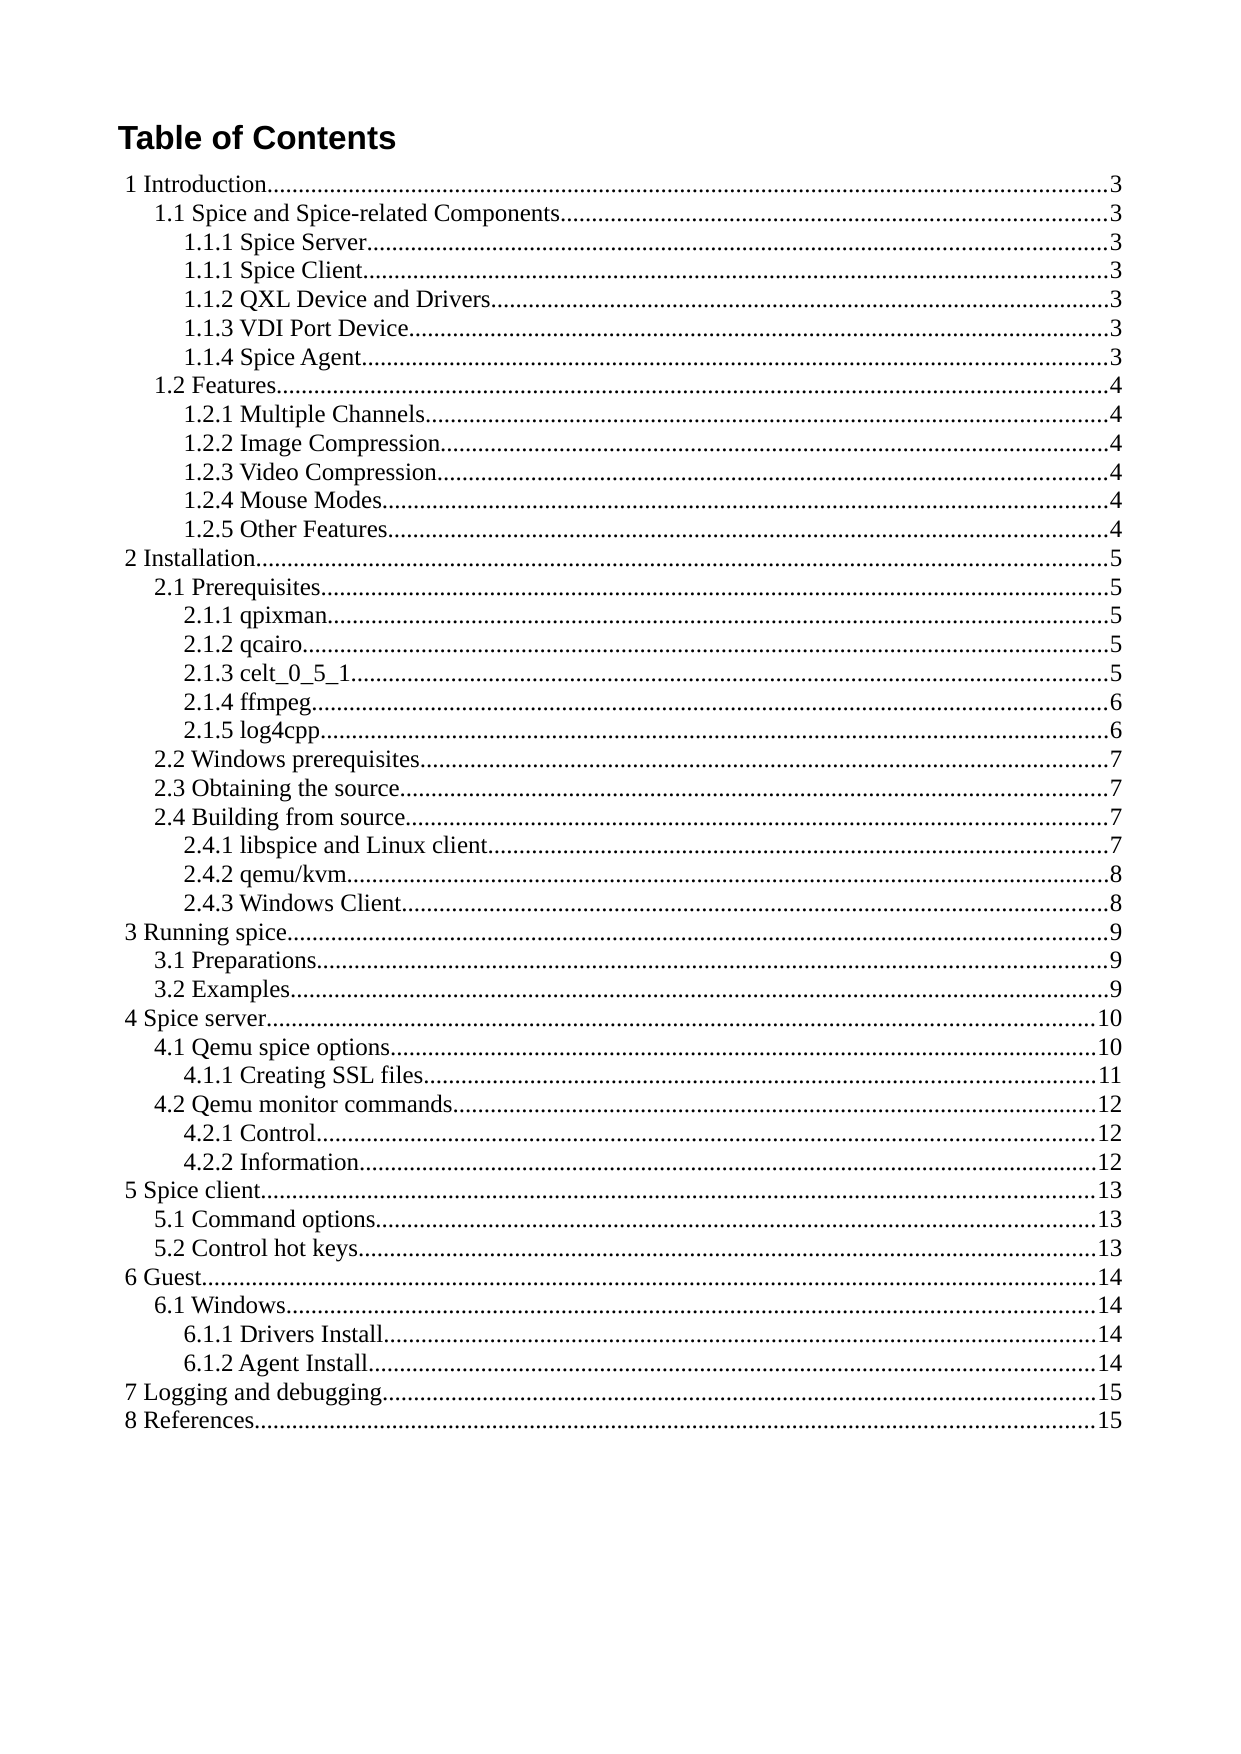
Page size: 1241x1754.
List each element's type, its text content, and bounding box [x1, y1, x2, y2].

text 1.2.1 Multiple Channels 4 [177, 399, 1122, 428]
text 4.2 Qemu monitor commands 12 [148, 1089, 1122, 1118]
text 2.1.1 qpixman 5 [177, 600, 1122, 629]
text 2.1.4 ffmpeg 6 [177, 687, 1122, 715]
text 1.1.3 VDI Port Device 3 [177, 313, 1122, 342]
text 3.2 Examples 9 [148, 974, 1122, 1003]
text 6.1 Windows 14 [148, 1290, 1122, 1319]
text 2.4.2 qemu/kvm 8 [177, 859, 1122, 888]
text 1.2.4 Mouse Modes 4 [177, 485, 1122, 514]
text 6.1.1 Drivers Install 14 [177, 1319, 1122, 1348]
text 2.1.5 log4cpp 6 [177, 715, 1122, 744]
text 3 Running spice 9 [118, 917, 1122, 945]
text 7 Logging and debugging 15 [118, 1377, 1122, 1405]
text 4.1 Qemu spice options 10 [148, 1032, 1122, 1060]
text 5.2 Control hot keys 13 [148, 1233, 1122, 1262]
text 6.1.2 Agent Install 14 [177, 1348, 1122, 1377]
text 2.1.2 qcairo 5 [177, 629, 1122, 658]
text 8 References 15 [118, 1405, 1122, 1434]
subtitle Table of Contents [118, 118, 1122, 157]
text 5 Spice client 13 [118, 1175, 1122, 1204]
text 2.1 Prerequisites 5 [148, 572, 1122, 600]
text 2.2 Windows prerequisites 7 [148, 744, 1122, 773]
text 1.1 Spice and Spice-related Components 3 [148, 198, 1122, 227]
text 2.1.3 celt_0_5_1 5 [177, 658, 1122, 687]
text 5.1 Command options 13 [148, 1204, 1122, 1233]
text 1.2 Features 4 [148, 370, 1122, 399]
text 1.1.2 QXL Device and Drivers 3 [177, 284, 1122, 313]
text 2.3 Obtaining the source 7 [148, 773, 1122, 802]
text 1.2.5 Other Features 4 [177, 514, 1122, 543]
text 1 Introduction 3 [118, 169, 1122, 198]
text 2.4.1 libspice and Linux client 7 [177, 830, 1122, 859]
text 4.2.2 Information 12 [177, 1147, 1122, 1175]
text 2.4 Building from source 7 [148, 802, 1122, 830]
text 4.1.1 Creating SSL files 11 [177, 1060, 1122, 1089]
text 6 Guest 14 [118, 1262, 1122, 1290]
text 4.2.1 Control 12 [177, 1118, 1122, 1147]
text 1.1.1 Spice Server 3 [177, 227, 1122, 255]
text 4 Spice server 10 [118, 1003, 1122, 1032]
text 2 Installation 5 [118, 543, 1122, 572]
text 3.1 Preparations 9 [148, 945, 1122, 974]
text 1.2.2 Image Compression 4 [177, 428, 1122, 457]
text 1.1.1 Spice Client 3 [177, 255, 1122, 284]
text 2.4.3 Windows Client 8 [177, 888, 1122, 917]
text 1.1.4 Spice Agent 3 [177, 342, 1122, 370]
text 1.2.3 Video Compression 4 [177, 457, 1122, 485]
